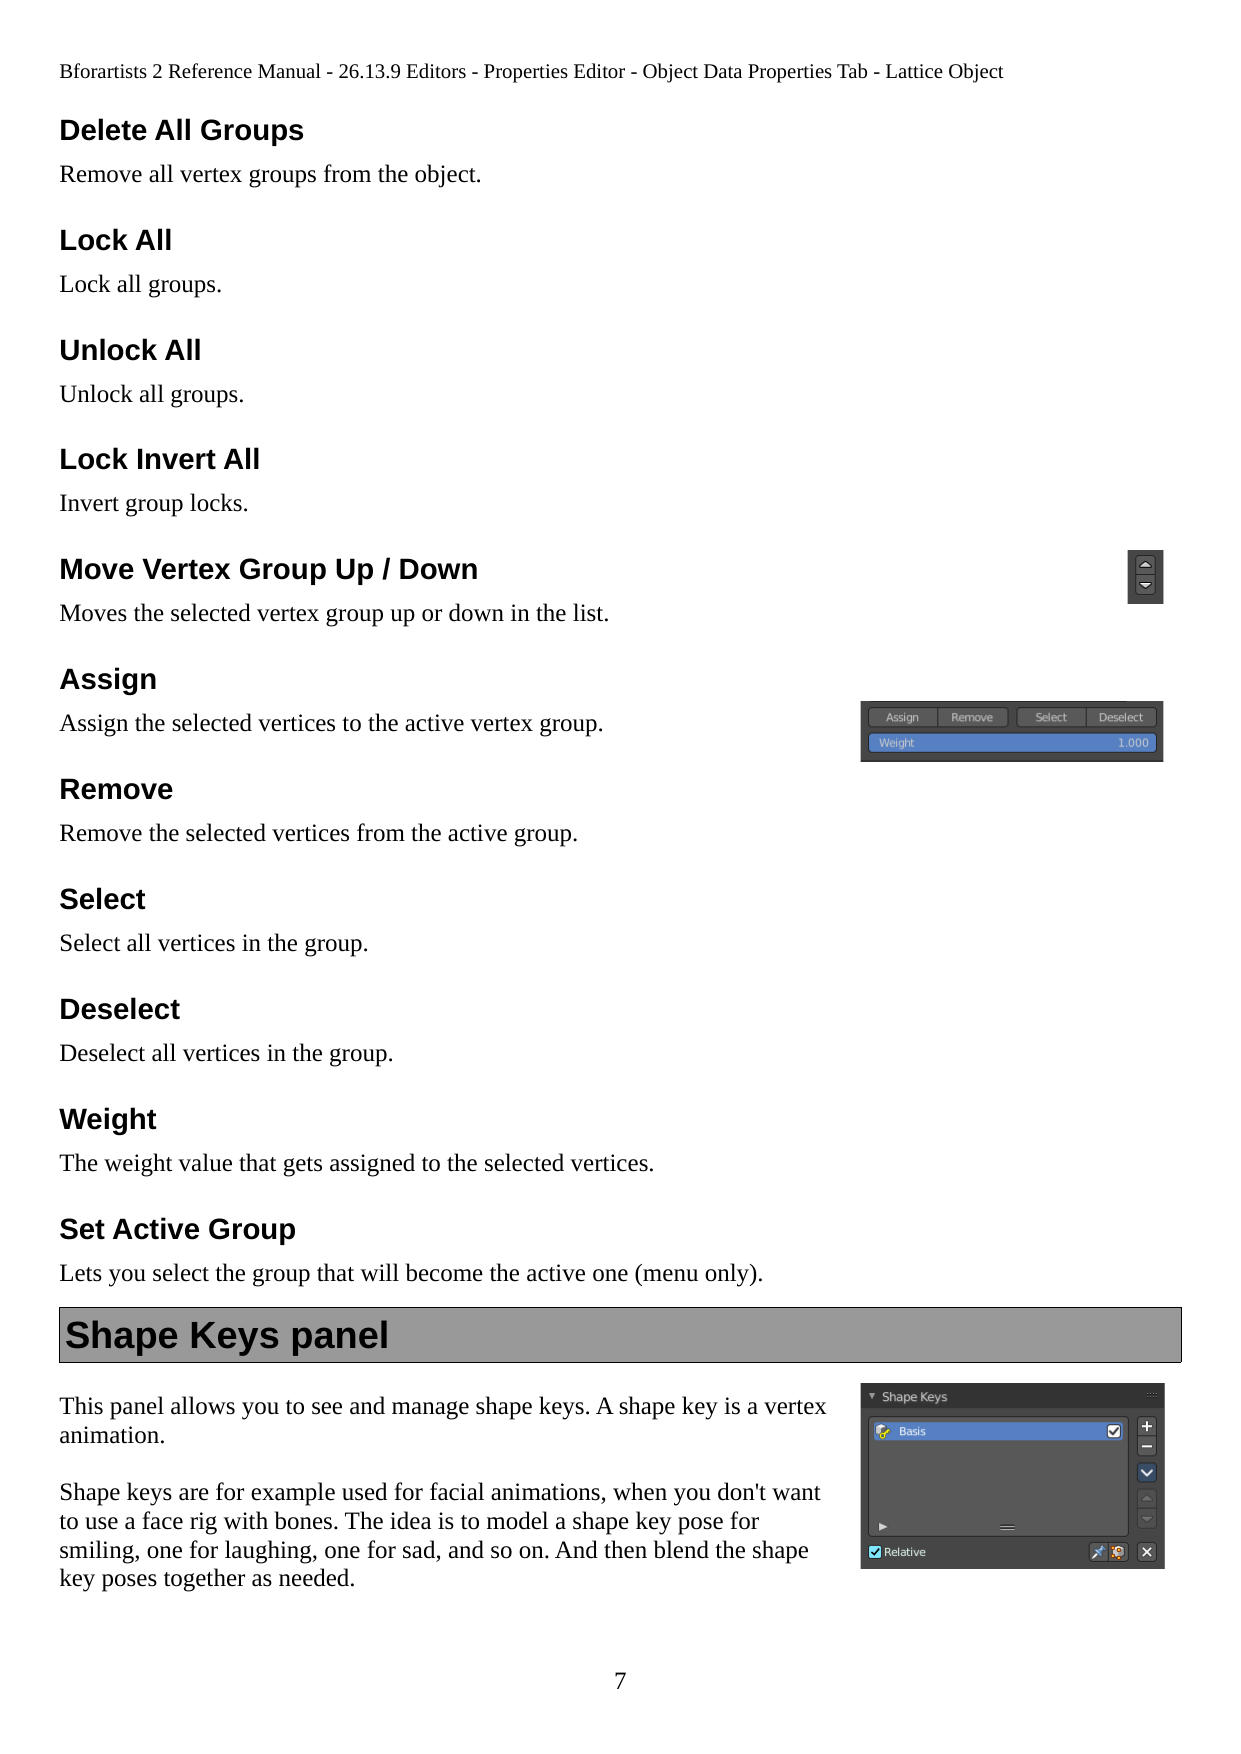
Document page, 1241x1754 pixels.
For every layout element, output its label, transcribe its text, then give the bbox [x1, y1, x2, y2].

subtitle Deselect [59, 992, 1181, 1026]
subtitle Delete All Groups [59, 113, 1181, 146]
subtitle Move Vertex Group Up / Down [59, 552, 1127, 586]
subtitle Unlock All [59, 332, 1181, 366]
text Moves the selected vertex group up or down in the list. [59, 598, 1181, 627]
text Select all vertices in the group. [59, 928, 1181, 957]
text The weight value that gets assigned to the selected vertices. [59, 1148, 1181, 1177]
picture [860, 701, 1164, 762]
subtitle Set Active Group [59, 1212, 1181, 1245]
subtitle [1164, 552, 1181, 586]
text Assign the selected vertices to the active vertex group. [59, 708, 860, 737]
subtitle Weight [59, 1102, 1181, 1135]
text Invert group locks. [59, 488, 1181, 517]
text Lets you select the group that will become the active one (menu only). [59, 1258, 1181, 1287]
picture [860, 1383, 1165, 1569]
text Remove the selected vertices from the active group. [59, 818, 1181, 847]
subtitle Lock All [59, 222, 1181, 256]
picture [1127, 550, 1164, 604]
text Lock all groups. [59, 269, 1181, 297]
text Unlock all groups. [59, 379, 1181, 407]
subtitle Remove [59, 772, 1181, 806]
text Deselect all vertices in the group. [59, 1038, 1181, 1067]
subtitle Assign [59, 662, 1181, 696]
subtitle Lock Invert All [59, 442, 1181, 476]
subtitle Select [59, 882, 1181, 916]
text This panel allows you to see and manage shape keys. A shape key is a vertex animation. [59, 1391, 860, 1448]
text Shape keys are for example used for facial animations, when you don't want to use a face rig with bones. The idea is to model a shape key pose for smiling, one for laughing, one for sad, and so on. And then blend the shape key poses together as needed. [59, 1477, 1181, 1592]
table_header Shape Keys panel [60, 1308, 1181, 1362]
text Remove all vertex groups from the object. [59, 159, 1181, 188]
